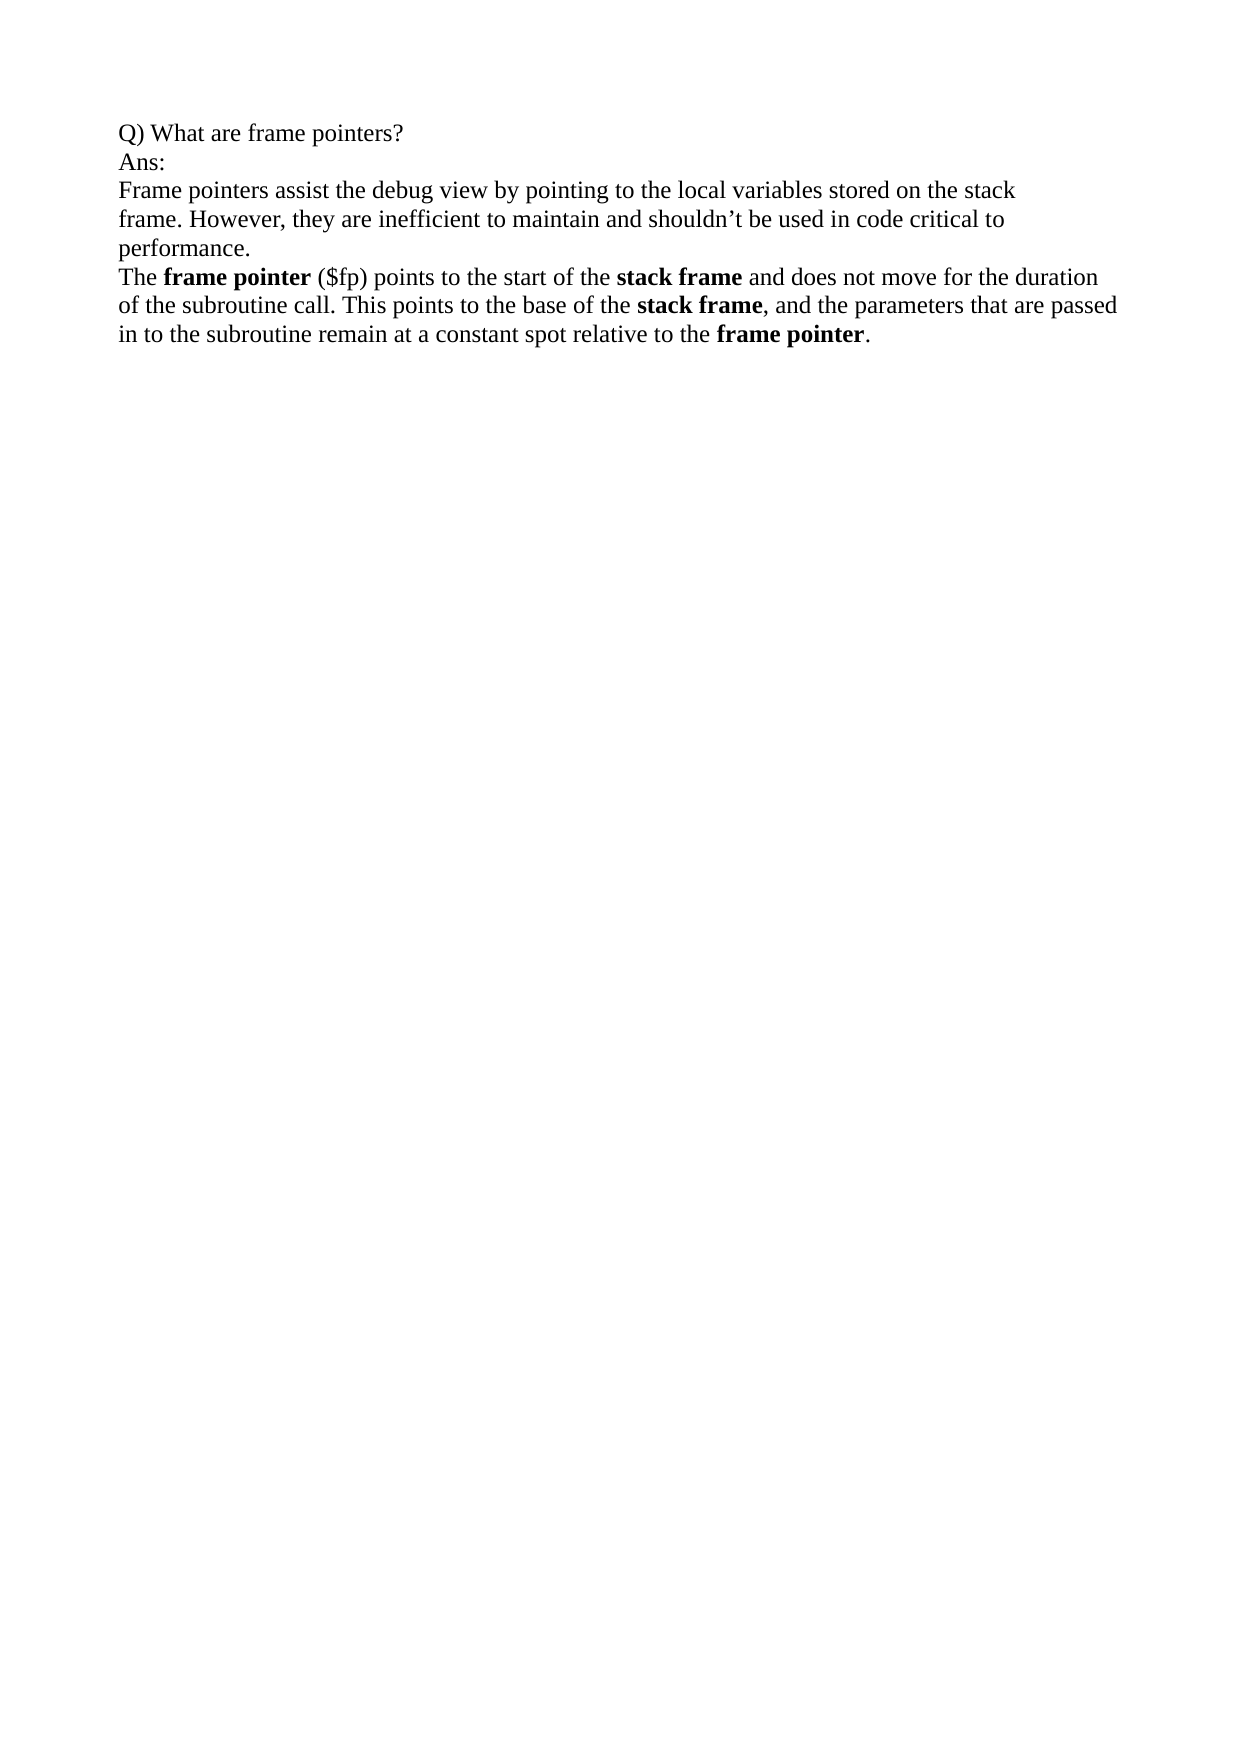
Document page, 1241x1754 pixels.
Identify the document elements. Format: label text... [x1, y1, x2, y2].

text performance. [118, 233, 1122, 262]
text frame. However, they are inefficient to maintain and shouldn’t be used in code critical to [118, 204, 1122, 233]
text Q) What are frame pointers? [118, 118, 1122, 147]
text The frame pointer ($fp) points to the start of the stack frame and does not move for the duration of the subroutine call. This points to the base of the stack frame, and the parameters that are passed in to the subroutine remain at a constant spot relative to the frame pointer. [118, 262, 1122, 348]
text Frame pointers assist the debug view by pointing to the local variables stored on the stack [118, 176, 1122, 204]
text Ans: [118, 147, 1122, 176]
